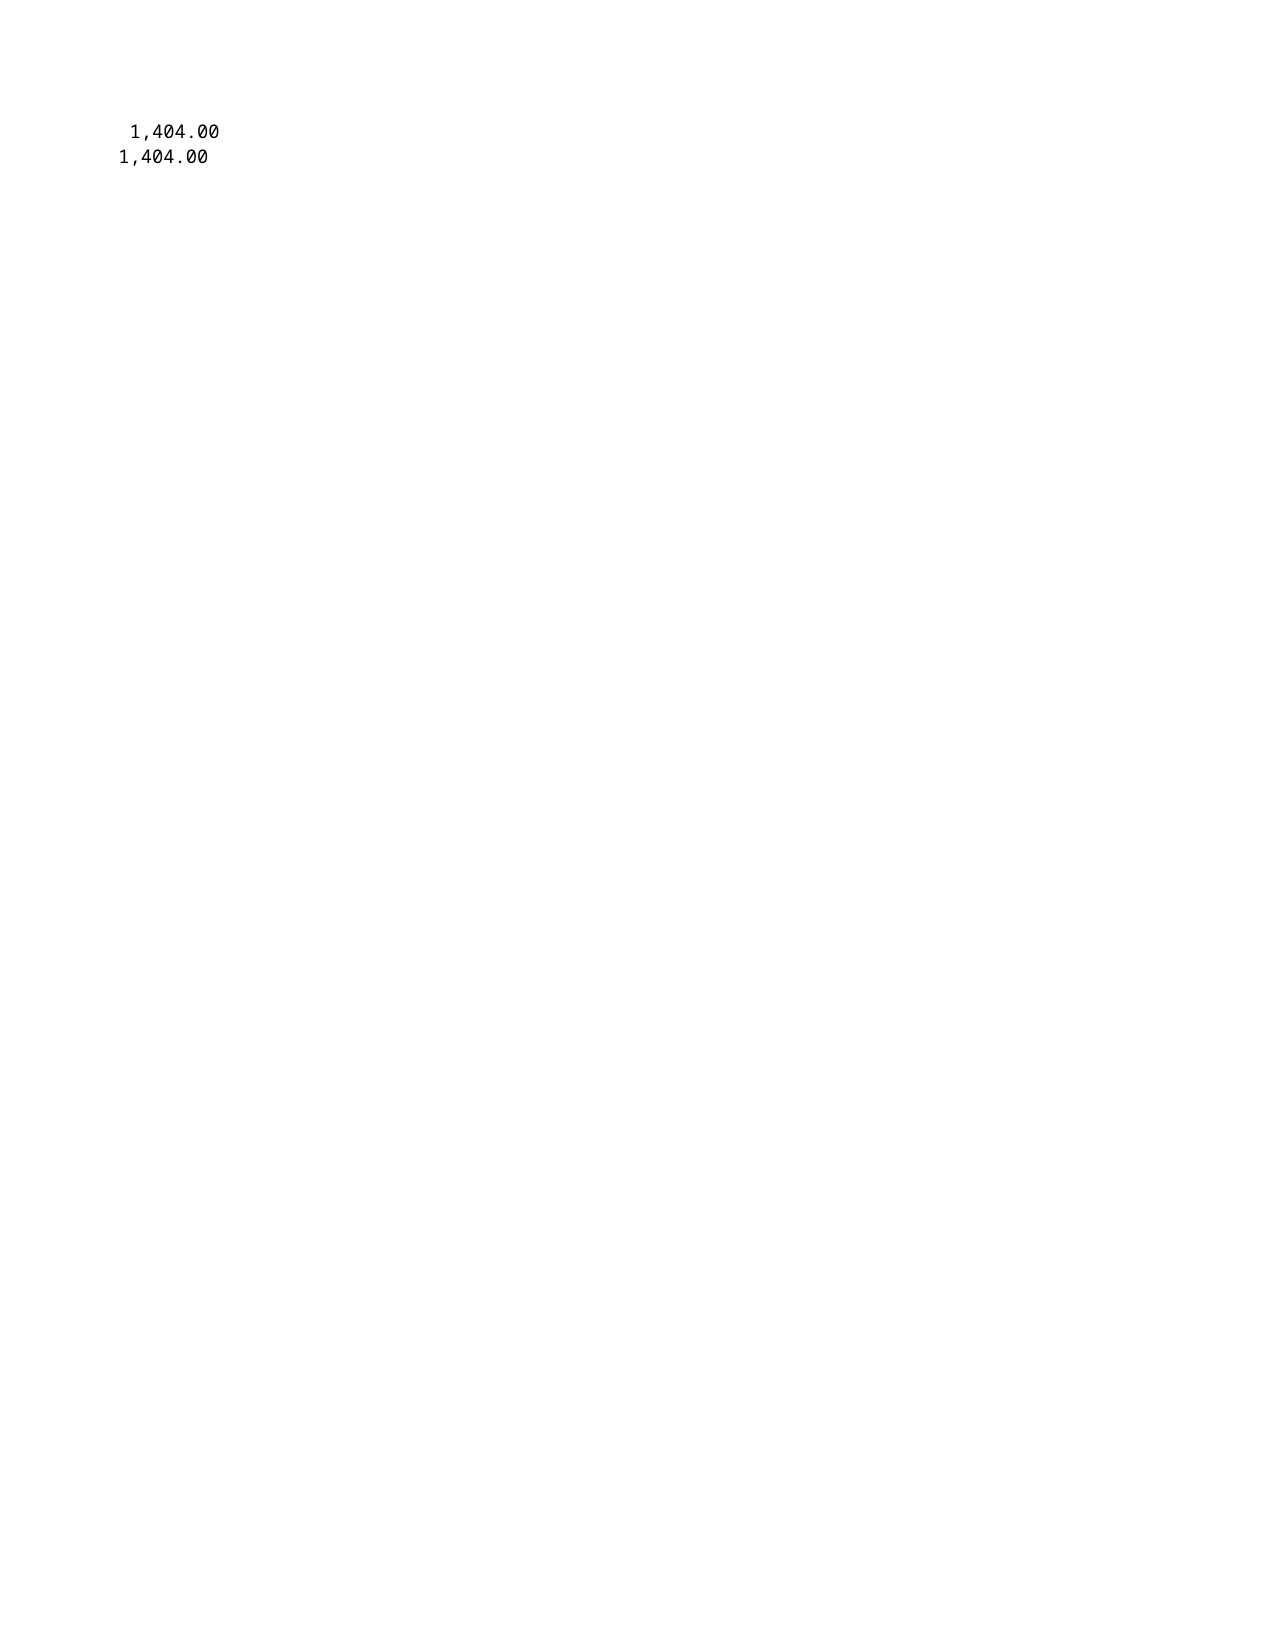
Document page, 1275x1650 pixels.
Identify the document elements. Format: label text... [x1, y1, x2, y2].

text 1,404.00 1,404.00 [118, 118, 1271, 169]
